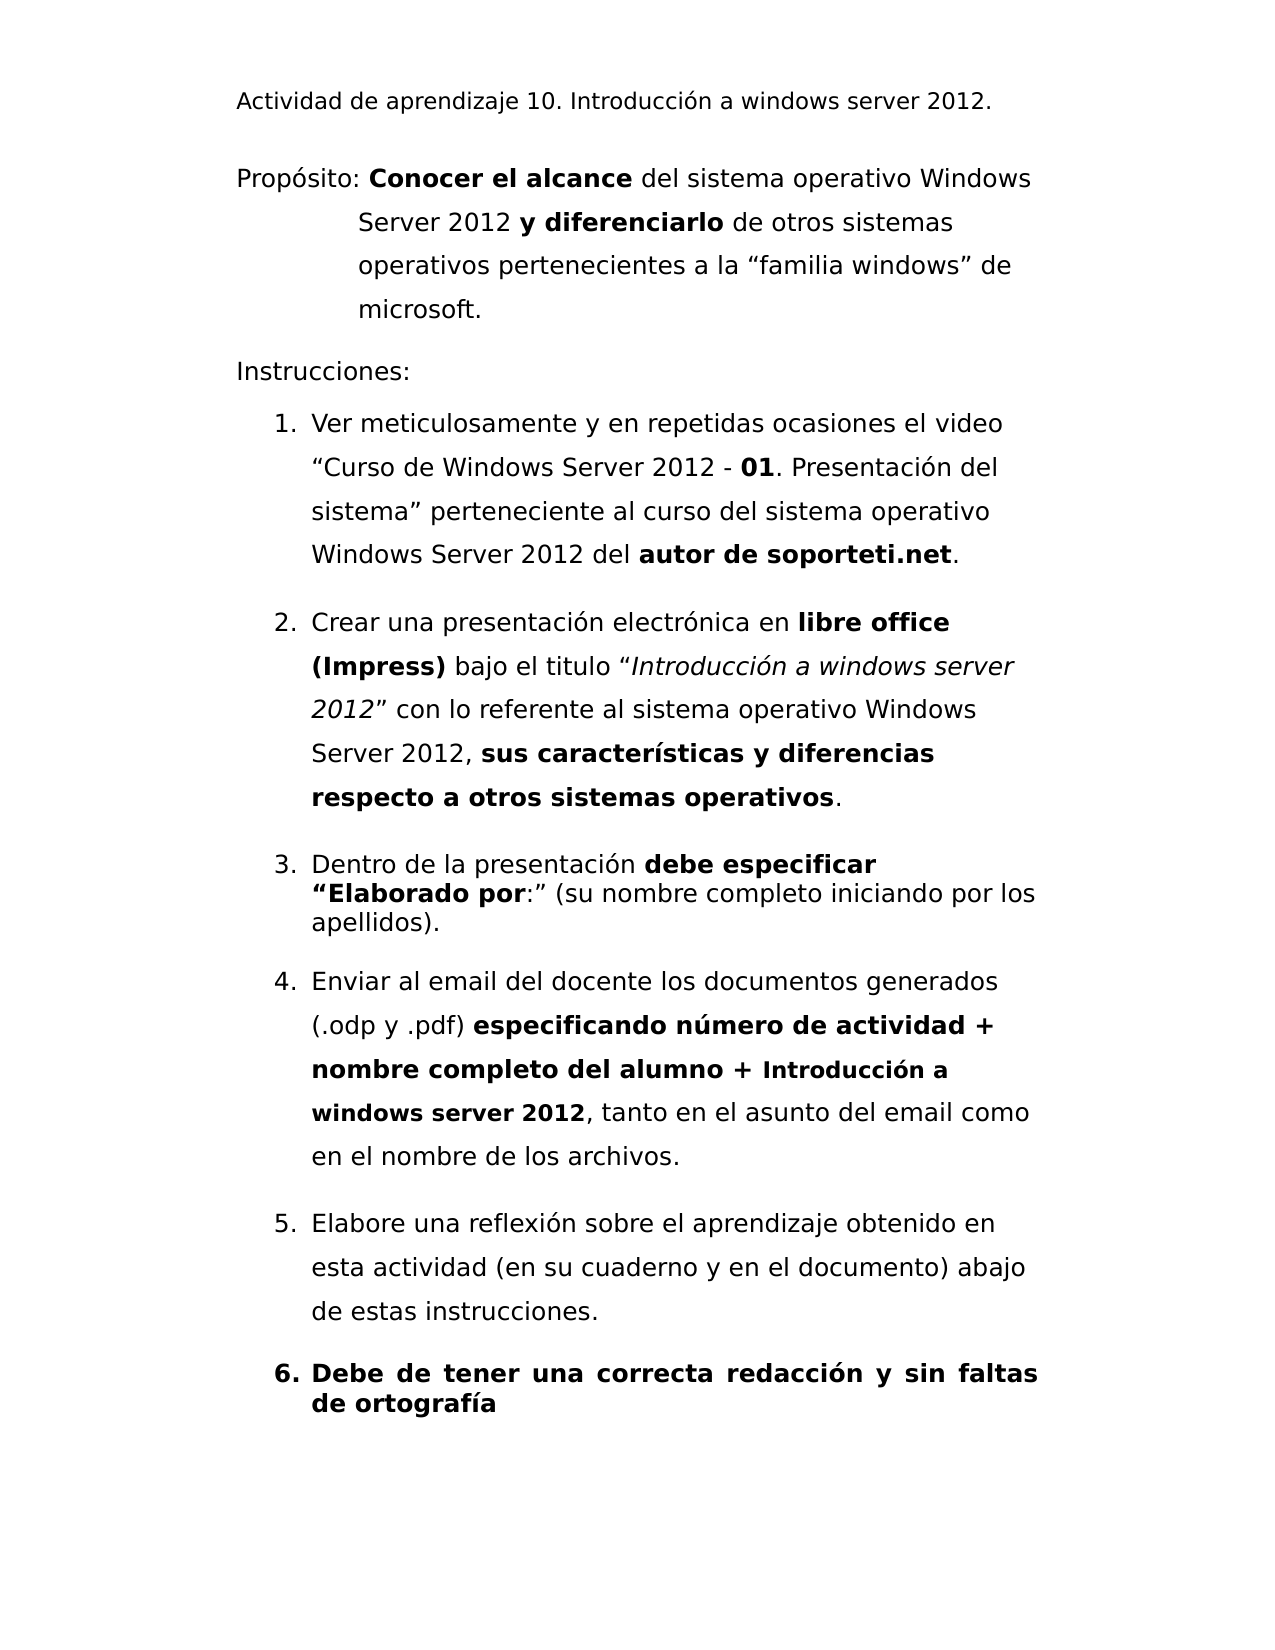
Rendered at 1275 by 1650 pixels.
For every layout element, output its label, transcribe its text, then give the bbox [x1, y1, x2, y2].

list Ver meticulosamente y en repetidas ocasiones el video “Curso de Windows Server 2012 - 01. Presentación del sistema” perteneciente al curso del sistema operativo Windows Server 2012 del autor de soporteti.net. [274, 409, 1039, 570]
text Actividad de aprendizaje 10. Introducción a windows server 2012. [236, 88, 1039, 115]
list Dentro de la presentación debe especificar “Elaborado por:” (su nombre completo iniciando por los apellidos). [274, 850, 1039, 938]
text Instrucciones: [236, 357, 1039, 386]
list Crear una presentación electrónica en libre office (Impress) bajo el titulo “Introducción a windows server 2012” con lo referente al sistema operativo Windows Server 2012, sus características y diferencias respecto a otros sistemas operativos. [274, 608, 1039, 812]
list Enviar al email del docente los documentos generados (.odp y .pdf) especificando número de actividad + nombre completo del alumno + Introducción a windows server 2012, tanto en el asunto del email como en el nombre de los archivos. [274, 967, 1039, 1171]
list Elabore una reflexión sobre el aprendizaje obtenido en esta actividad (en su cuaderno y en el documento) abajo de estas instrucciones. [274, 1210, 1039, 1326]
text Propósito: Conocer el alcance del sistema operativo Windows Server 2012 y diferenciarlo de otros sistemas operativos pertenecientes a la “familia windows” de microsoft. [236, 164, 1039, 324]
list Debe de tener una correcta redacción y sin faltas de ortografía [274, 1359, 1039, 1418]
